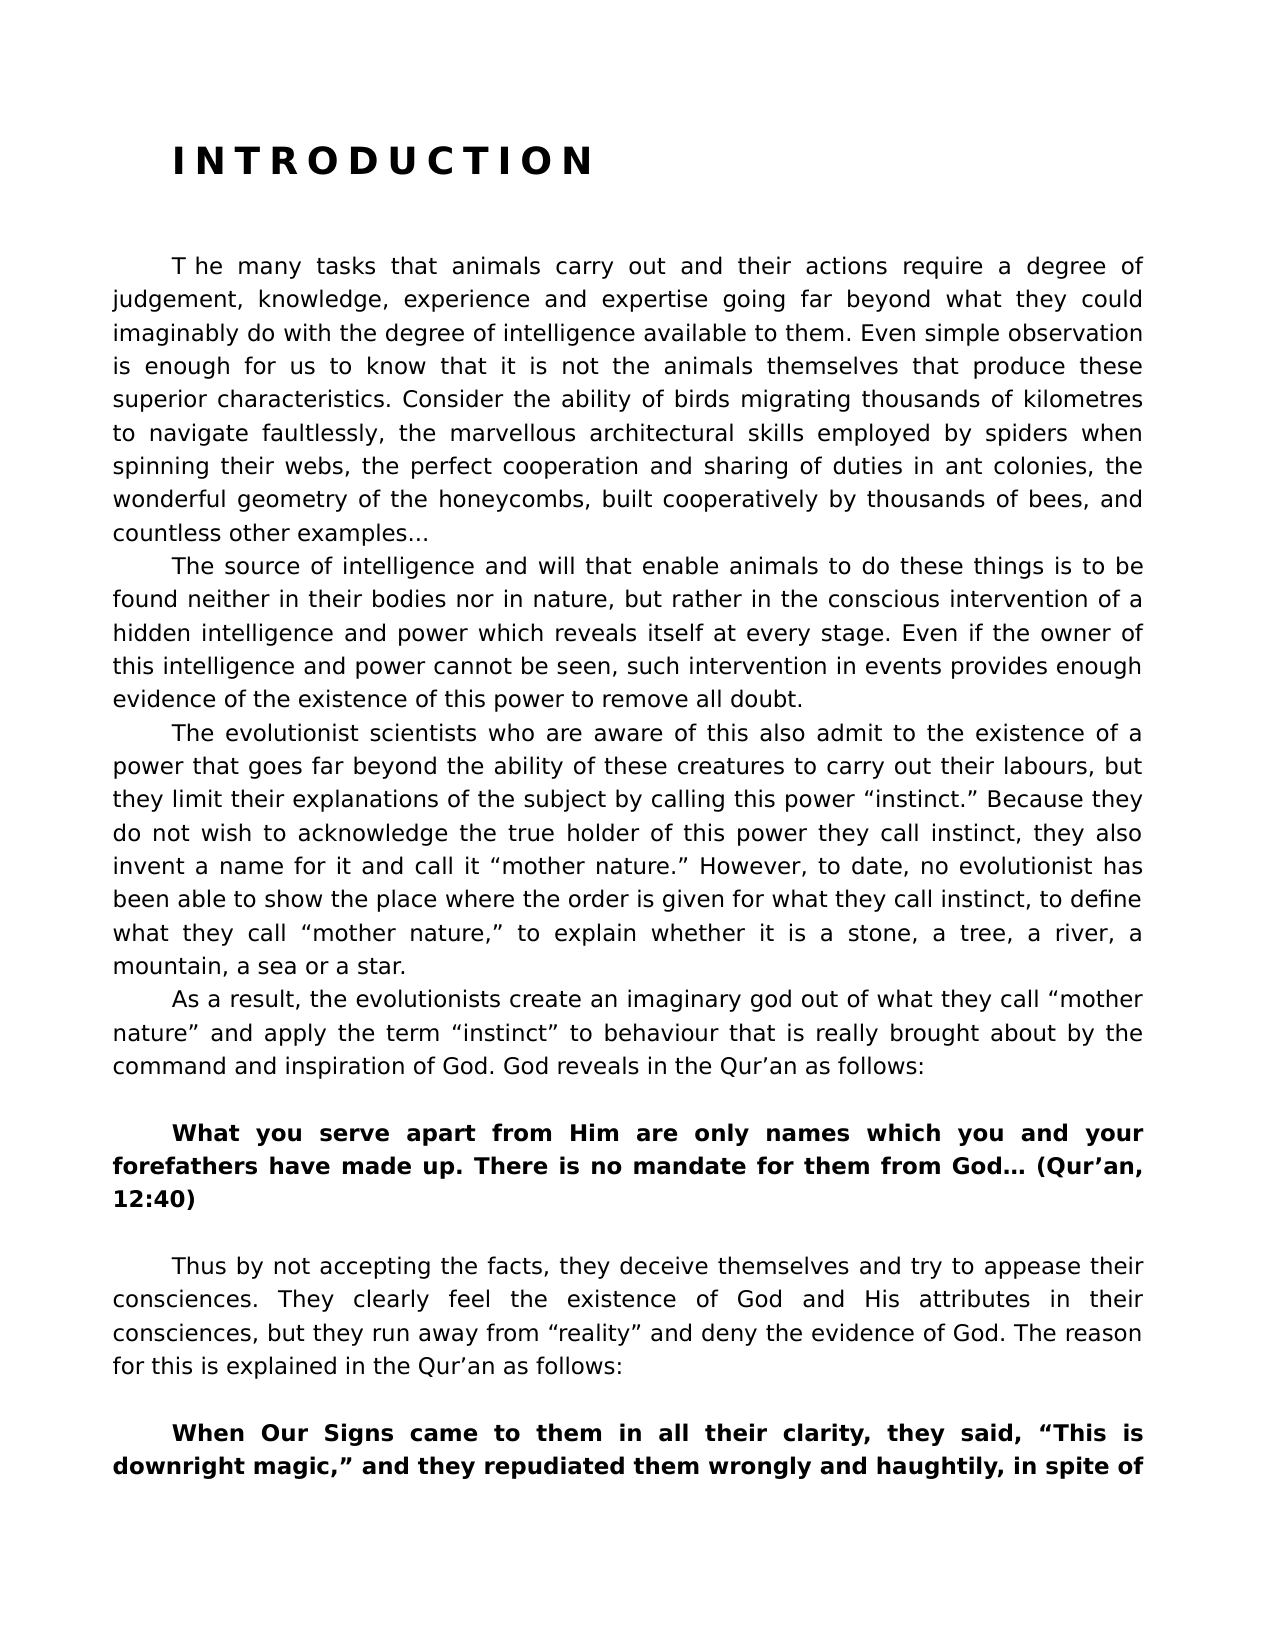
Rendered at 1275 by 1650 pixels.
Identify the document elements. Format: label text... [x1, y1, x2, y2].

text The many tasks that animals carry out and their actions require a degree of judgement, knowledge, experience and expertise going far beyond what they could imaginably do with the degree of intelligence available to them. Even simple observation is enough for us to know that it is not the animals themselves that produce these superior characteristics. Consider the ability of birds migrating thousands of kilometres to navigate faultlessly, the marvellous architectural skills employed by spiders when spinning their webs, the perfect cooperation and sharing of duties in ant colonies, the wonderful geometry of the honeycombs, built cooperatively by thousands of bees, and countless other examples... [112, 248, 1145, 548]
text The evolutionist scientists who are aware of this also admit to the existence of a power that goes far beyond the ability of these creatures to carry out their labours, but they limit their explanations of the subject by calling this power “instinct.” Because they do not wish to acknowledge the true holder of this power they call instinct, they also invent a name for it and call it “mother nature.” However, to date, no evolutionist has been able to show the place where the order is given for what they call instinct, to define what they call “mother nature,” to explain whether it is a stone, a tree, a river, a mountain, a sea or a star. [112, 714, 1145, 981]
text As a result, the evolutionists create an imaginary god out of what they call “mother nature” and apply the term “instinct” to behaviour that is really brought about by the command and inspiration of God. God reveals in the Qur’an as follows: [112, 981, 1145, 1081]
text Thus by not accepting the facts, they deceive themselves and try to appease their consciences. They clearly feel the existence of God and His attributes in their consciences, but they run away from “reality” and deny the evidence of God. The reason for this is explained in the Qur’an as follows: [112, 1248, 1145, 1381]
text What you serve apart from Him are only names which you and your forefathers have made up. There is no mandate for them from God… (Qur’an, 12:40) [112, 1114, 1145, 1214]
text When Our Signs came to them in all their clarity, they said, “This is downright magic,” and they repudiated them wrongly and haughtily, in spite of [112, 1414, 1145, 1481]
text INTRODUCTION [112, 148, 1145, 181]
text The source of intelligence and will that enable animals to do these things is to be found neither in their bodies nor in nature, but rather in the conscious intervention of a hidden intelligence and power which reveals itself at every stage. Even if the owner of this intelligence and power cannot be seen, such intervention in events provides enough evidence of the existence of this power to remove all doubt. [112, 548, 1145, 714]
